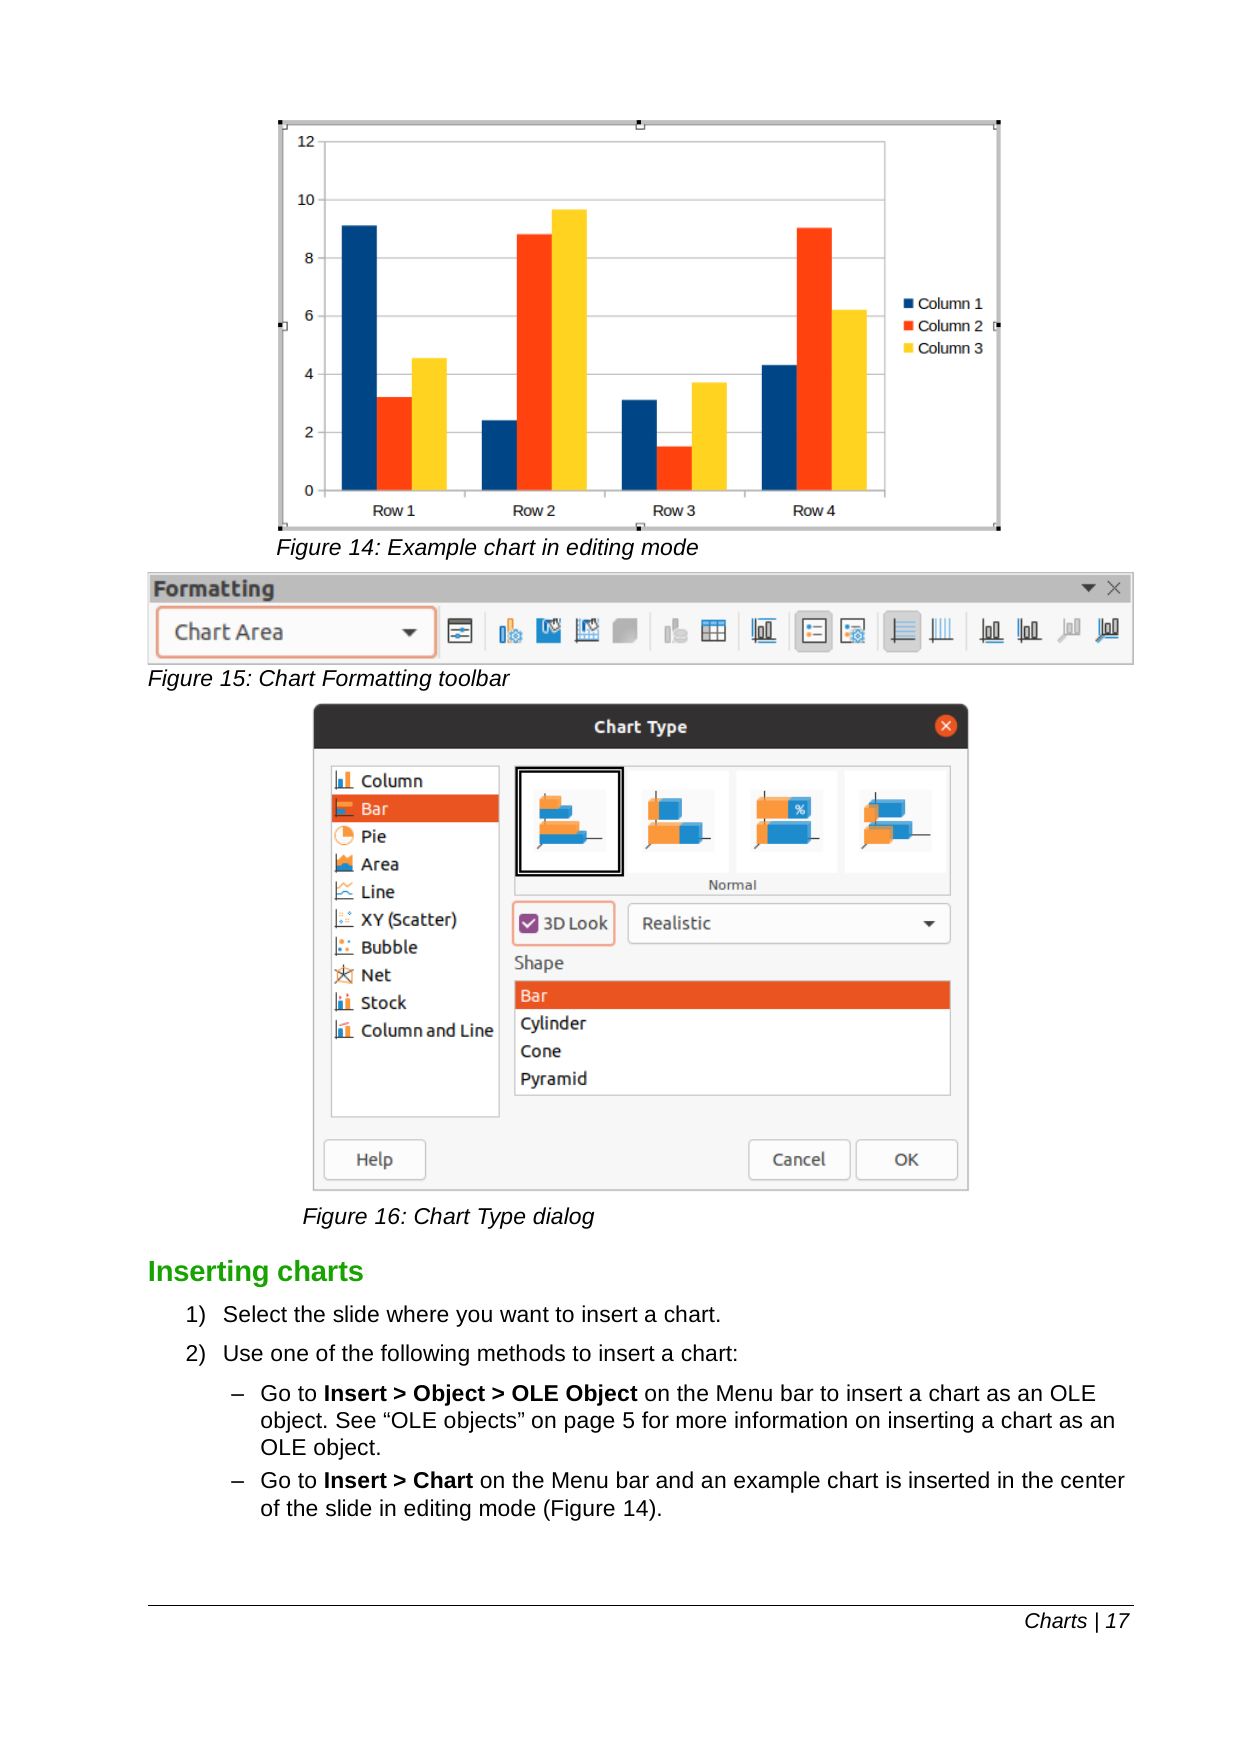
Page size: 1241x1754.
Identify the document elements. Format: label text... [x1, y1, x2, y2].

picture [276, 118, 1006, 534]
text Figure 15: Chart Formatting toolbar [148, 665, 1134, 691]
subtitle Inserting charts [148, 1254, 1134, 1288]
picture [147, 572, 1134, 665]
text Figure 16: Chart Type dialog [302, 1202, 979, 1229]
list Use one of the following methods to insert a chart: [206, 1340, 1134, 1367]
list Go to Insert > Object > OLE Object on the Menu bar to insert a chart as an OLE object. See “OLE objects” on page 5 for more information on inserting a chart as an OLE object. [231, 1379, 1134, 1461]
text Figure 14: Example chart in editing mode [276, 534, 1005, 561]
list Select the slide where you want to insert a chart. [206, 1300, 1134, 1327]
picture [302, 703, 980, 1202]
list Go to Insert > Chart on the Menu bar and an example chart is inserted in the center of the slide in editing mode (Figure 14). [231, 1467, 1134, 1521]
